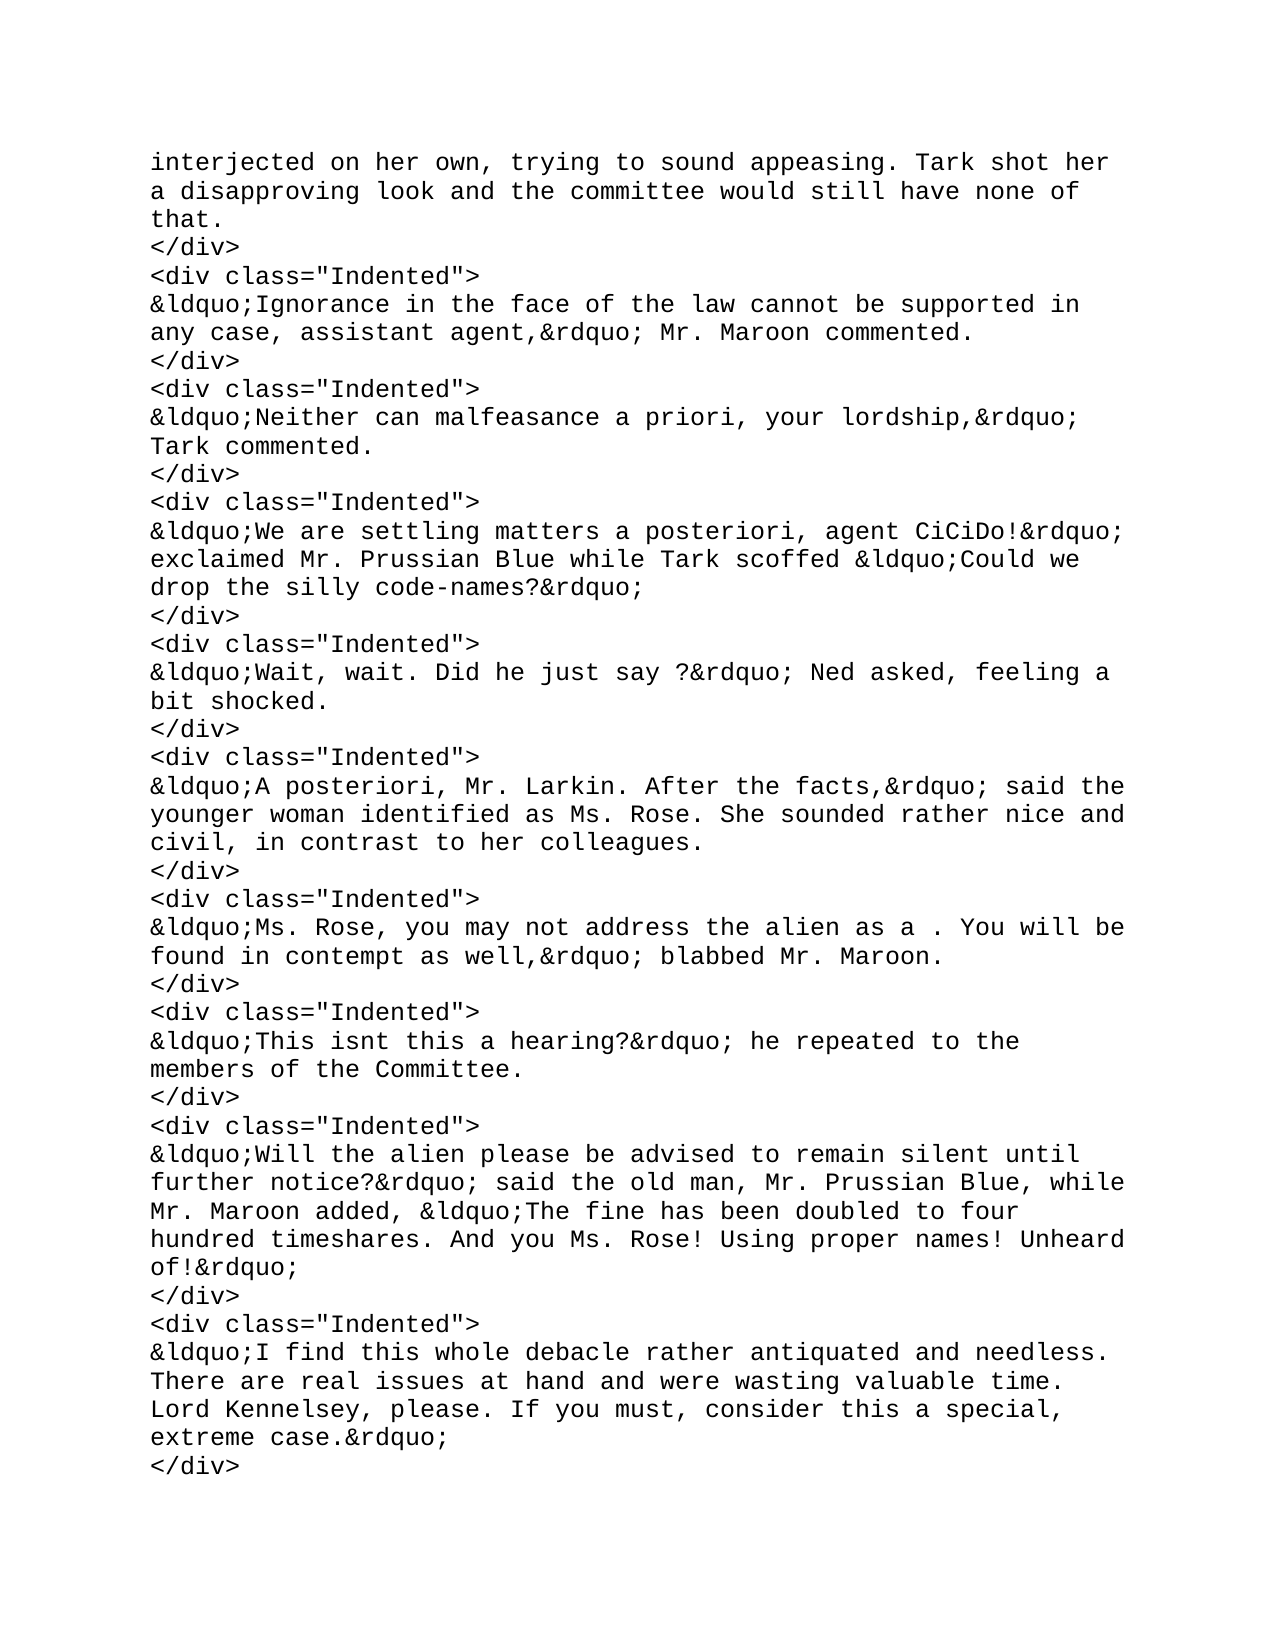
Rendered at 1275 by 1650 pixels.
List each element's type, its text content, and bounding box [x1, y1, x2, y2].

text </div> [150, 972, 1125, 1000]
text &ldquo;Neither can malfeasance a priori, your lordship,&rdquo; Tark commented. [150, 405, 1125, 462]
text </div> [150, 603, 1125, 632]
text <div class="Indented"> [150, 377, 1125, 405]
text </div> [150, 1085, 1125, 1113]
text &ldquo;Will the alien please be advised to remain silent until further notice?&rdquo; said the old man, Mr. Prussian Blue, while Mr. Maroon added, &ldquo;The fine has been doubled to four hundred timeshares. And you Ms. Rose! Using proper names! Unheard of!&rdquo; [150, 1142, 1125, 1283]
text <div class="Indented"> [150, 1312, 1125, 1340]
text &ldquo;Wait, wait. Did he just say ?&rdquo; Ned asked, feeling a bit shocked. [150, 660, 1125, 717]
text </div> [150, 462, 1125, 490]
text &ldquo;This isnt this a hearing?&rdquo; he repeated to the members of the Committee. [150, 1028, 1125, 1085]
text interjected on her own, trying to sound appeasing. Tark shot her a disapproving look and the committee would still have none of that. [150, 150, 1125, 235]
text <div class="Indented"> [150, 263, 1125, 292]
text &ldquo;Ms. Rose, you may not address the alien as a . You will be found in contempt as well,&rdquo; blabbed Mr. Maroon. [150, 915, 1125, 972]
text </div> [150, 858, 1125, 887]
text </div> [150, 1453, 1125, 1482]
text </div> [150, 717, 1125, 745]
text </div> [150, 1283, 1125, 1312]
text </div> [150, 235, 1125, 263]
text <div class="Indented"> [150, 745, 1125, 773]
text &ldquo;A posteriori, Mr. Larkin. After the facts,&rdquo; said the younger woman identified as Ms. Rose. She sounded rather nice and civil, in contrast to her colleagues. [150, 773, 1125, 858]
text &ldquo;We are settling matters a posteriori, agent CiCiDo!&rdquo; exclaimed Mr. Prussian Blue while Tark scoffed &ldquo;Could we drop the silly code-names?&rdquo; [150, 518, 1125, 603]
text &ldquo;I find this whole debacle rather antiquated and needless. There are real issues at hand and were wasting valuable time. Lord Kennelsey, please. If you must, consider this a special, extreme case.&rdquo; [150, 1340, 1125, 1453]
text &ldquo;Ignorance in the face of the law cannot be supported in any case, assistant agent,&rdquo; Mr. Maroon commented. [150, 292, 1125, 348]
text <div class="Indented"> [150, 887, 1125, 915]
text <div class="Indented"> [150, 1000, 1125, 1028]
text <div class="Indented"> [150, 632, 1125, 660]
text </div> [150, 348, 1125, 377]
text <div class="Indented"> [150, 1113, 1125, 1142]
text <div class="Indented"> [150, 490, 1125, 518]
